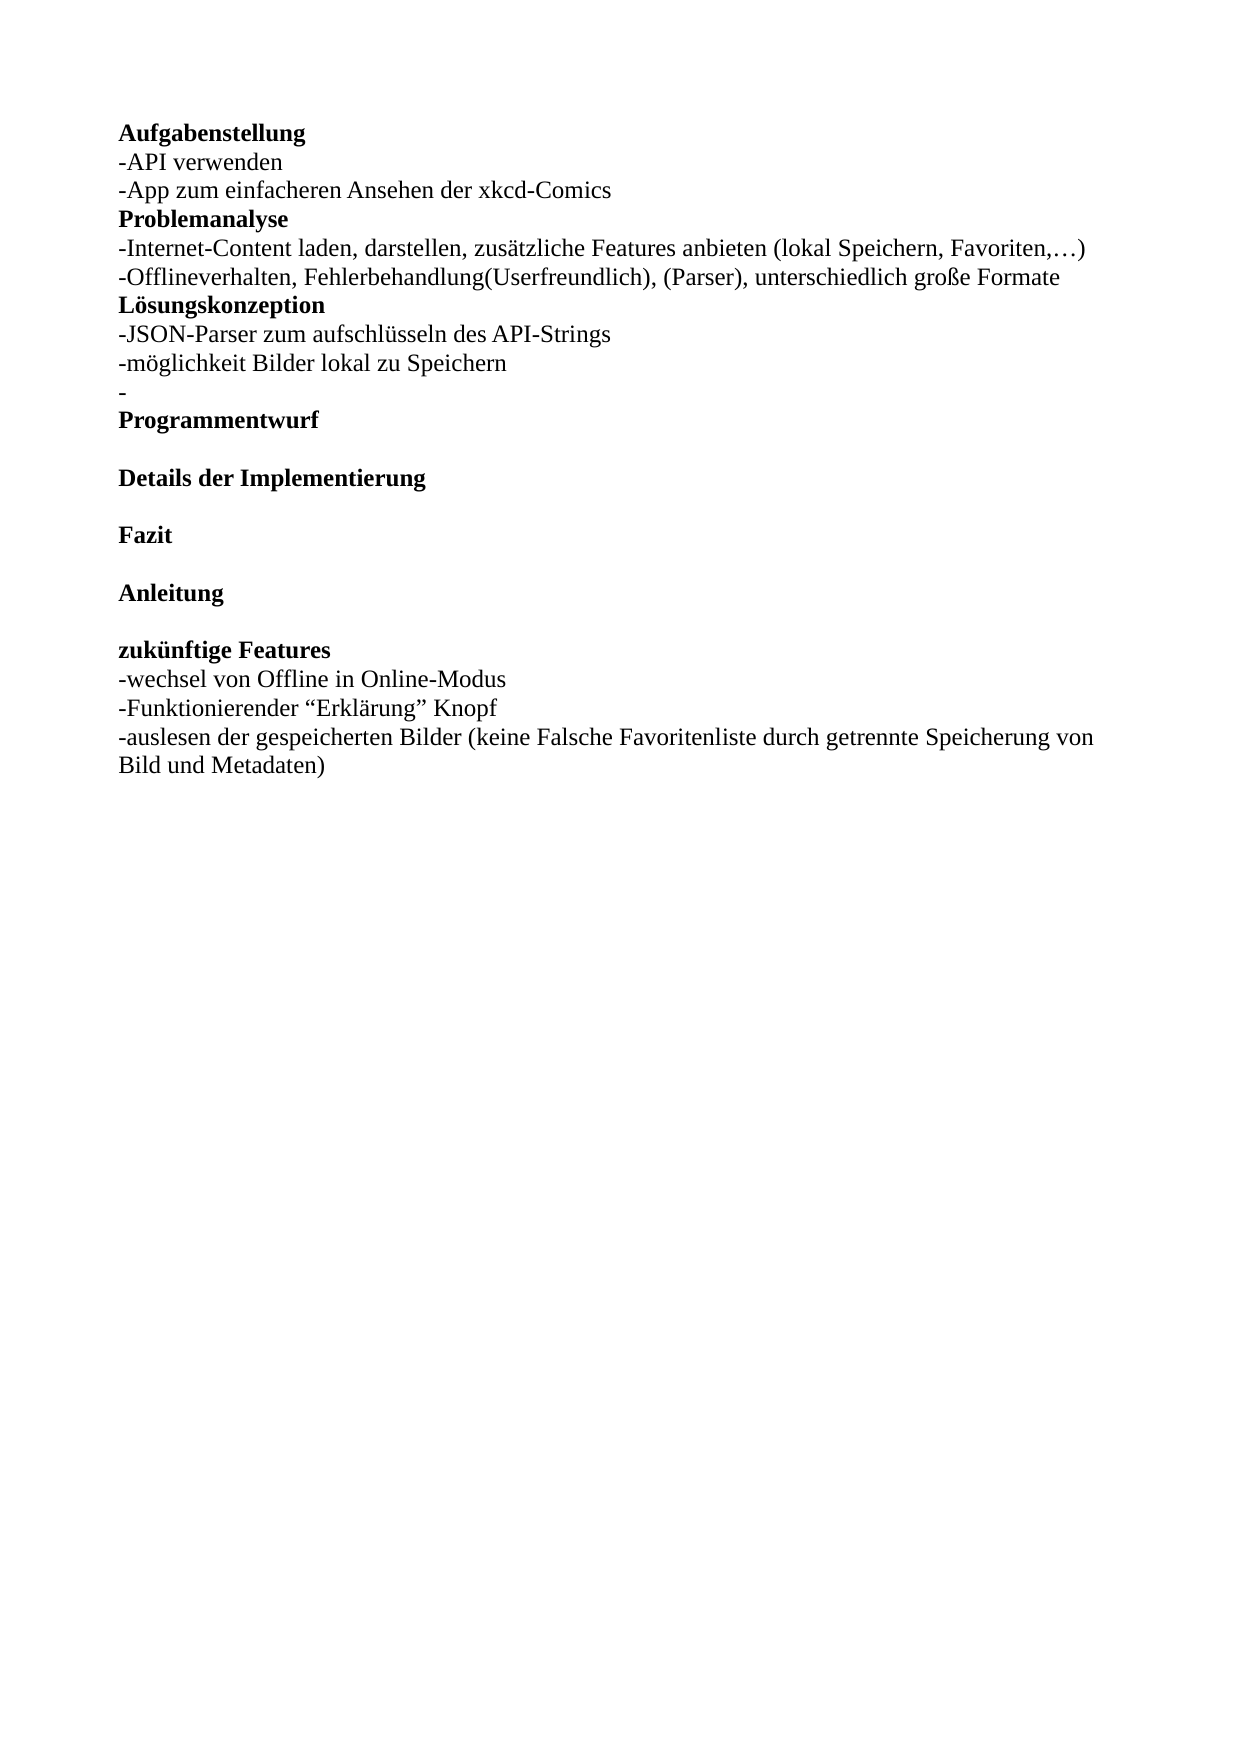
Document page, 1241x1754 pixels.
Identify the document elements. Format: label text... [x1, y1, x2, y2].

text zukünftige Features [118, 636, 1122, 664]
text -möglichkeit Bilder lokal zu Speichern [118, 348, 1122, 377]
text Details der Implementierung [118, 463, 1122, 492]
text -JSON-Parser zum aufschlüsseln des API-Strings [118, 319, 1122, 348]
text - [118, 377, 1122, 406]
text -Offlineverhalten, Fehlerbehandlung(Userfreundlich), (Parser), unterschiedlich große Formate [118, 262, 1122, 291]
text Lösungskonzeption [118, 291, 1122, 319]
text Anleitung [118, 578, 1122, 607]
text -Funktionierender “Erklärung” Knopf [118, 693, 1122, 722]
text Aufgabenstellung [118, 118, 1122, 147]
text -wechsel von Offline in Online-Modus [118, 664, 1122, 693]
text Programmentwurf [118, 406, 1122, 434]
text -Internet-Content laden, darstellen, zusätzliche Features anbieten (lokal Speichern, Favoriten,…) [118, 233, 1122, 262]
text Fazit [118, 521, 1122, 549]
text -auslesen der gespeicherten Bilder (keine Falsche Favoritenliste durch getrennte Speicherung von Bild und Metadaten) [118, 722, 1122, 779]
text Problemanalyse [118, 204, 1122, 233]
text -App zum einfacheren Ansehen der xkcd-Comics [118, 176, 1122, 204]
text -API verwenden [118, 147, 1122, 176]
